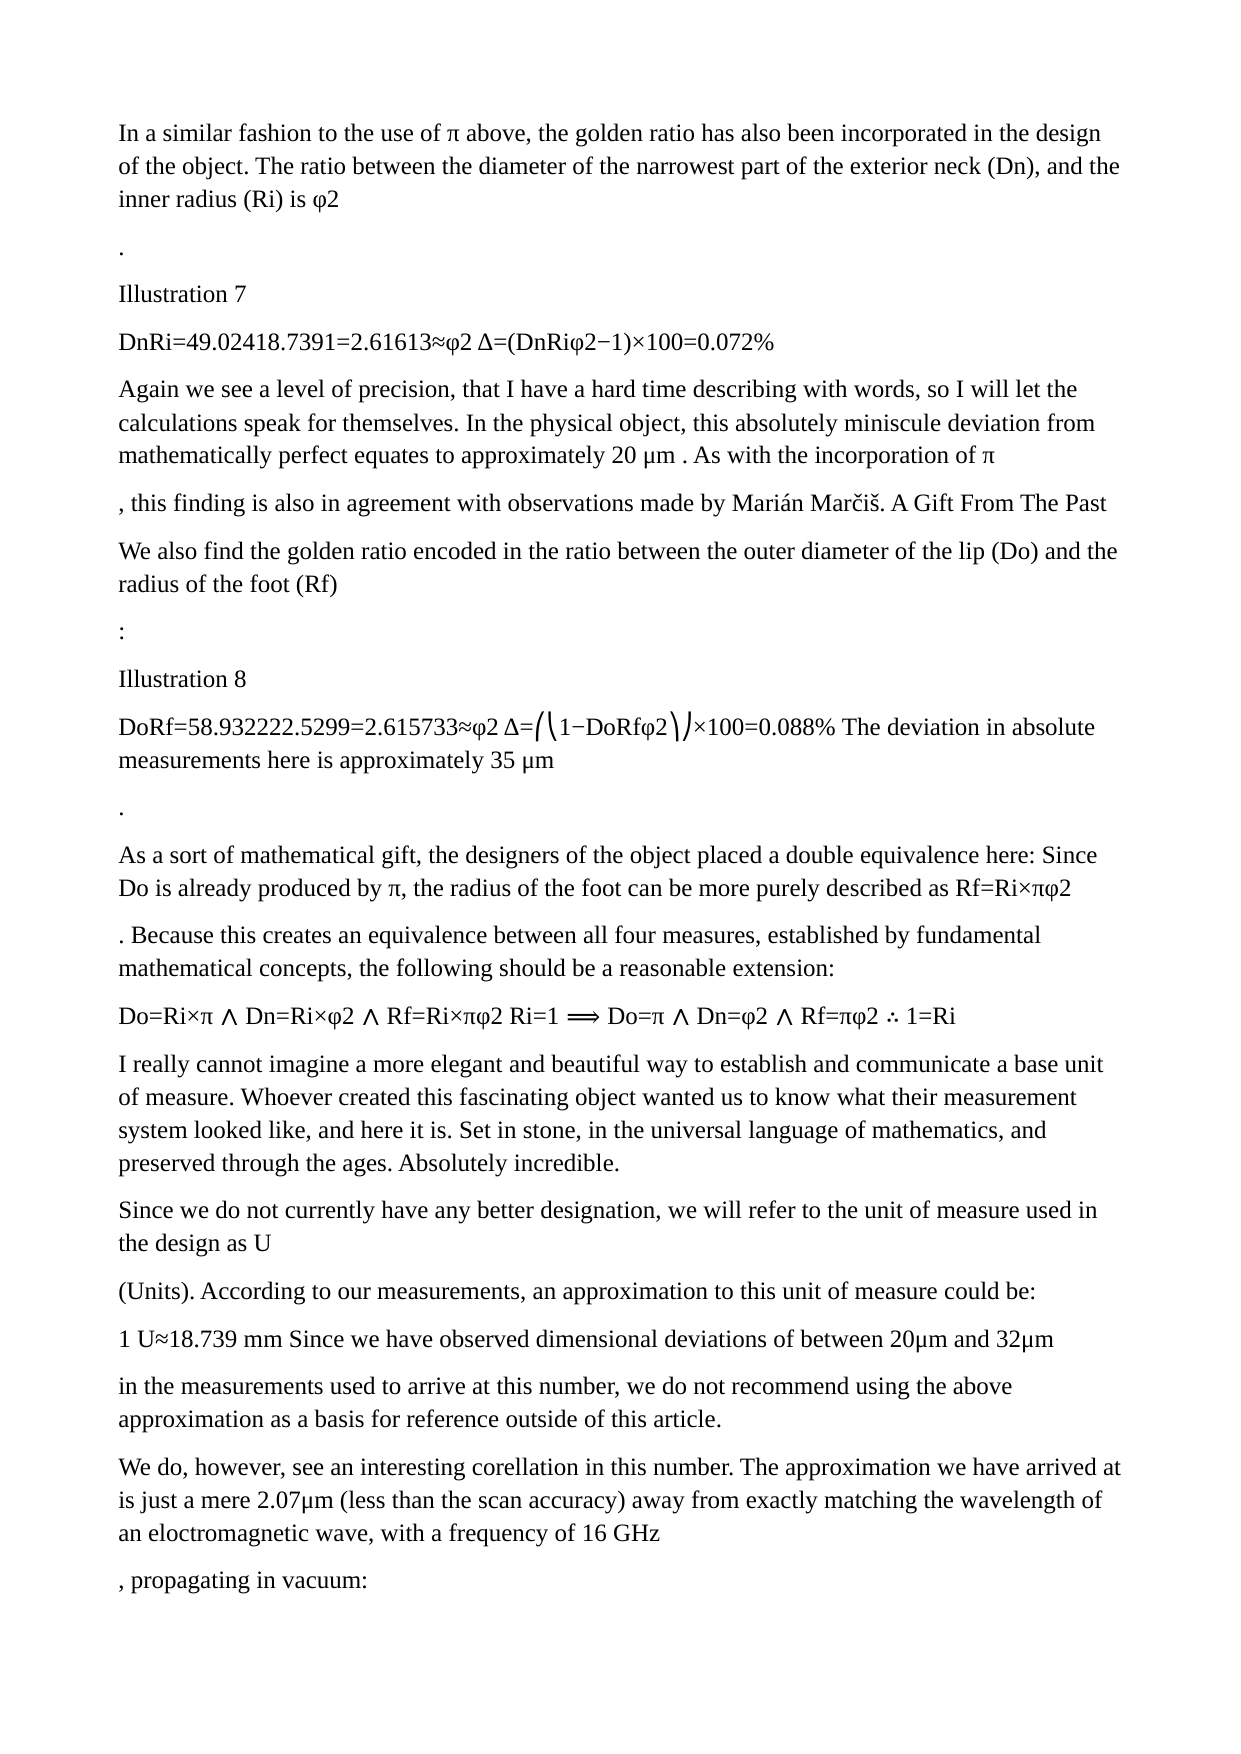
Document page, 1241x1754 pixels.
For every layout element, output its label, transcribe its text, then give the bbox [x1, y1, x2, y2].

text 1 U≈18.739 mm Since we have observed dimensional deviations of between 20μm and 32μm [118, 1324, 1122, 1352]
text , this finding is also in agreement with observations made by Marián Marčiš. A Gift From The Past [118, 488, 1122, 517]
text (Units). According to our measurements, an approximation to this unit of measure could be: [118, 1276, 1122, 1305]
text We do, however, see an interesting corellation in this number. The approximation we have arrived at is just a mere 2.07μm (less than the scan accuracy) away from exactly matching the wavelength of an eloctromagnetic wave, with a frequency of 16 GHz [118, 1452, 1122, 1547]
text . Because this creates an equivalence between all four measures, established by fundamental mathematical concepts, the following should be a reasonable extension: [118, 921, 1122, 982]
text I really cannot imagine a more elegant and beautiful way to establish and communicate a base unit of measure. Whoever created this fascinating object wanted us to know what their measurement system looked like, and here it is. Set in stone, in the universal language of mathematics, and preserved through the ages. Absolutely incredible. [118, 1049, 1122, 1177]
text Illustration 7 [118, 279, 1122, 308]
text . [118, 792, 1122, 821]
text We also find the golden ratio encoded in the ratio between the outer diameter of the lip (Do) and the radius of the foot (Rf) [118, 536, 1122, 598]
text Again we see a level of precision, that I have a hard time describing with words, so I will let the calculations speak for themselves. In the physical object, this absolutely miniscule deviation from mathematically perfect equates to approximately 20 μm . As with the incorporation of π [118, 374, 1122, 469]
text . [118, 232, 1122, 261]
text , propagating in vacuum: [118, 1566, 1122, 1594]
text DoRf=58.932222.5299=2.615733≈φ2 Δ=⎛⎝1−DoRfφ2⎞⎠×100=0.088% The deviation in absolute measurements here is approximately 35 μm [118, 712, 1122, 773]
text : [118, 616, 1122, 645]
text Do=Ri×π ∧ Dn=Ri×φ2 ∧ Rf=Ri×πφ2 Ri=1 ⟹ Do=π ∧ Dn=φ2 ∧ Rf=πφ2 ∴ 1=Ri [118, 1001, 1122, 1030]
text DnRi=49.02418.7391=2.61613≈φ2 Δ=(DnRiφ2−1)×100=0.072% [118, 327, 1122, 356]
text Illustration 8 [118, 664, 1122, 693]
text in the measurements used to arrive at this number, we do not recommend using the above approximation as a basis for reference outside of this article. [118, 1371, 1122, 1433]
text As a sort of mathematical gift, the designers of the object placed a double equivalence here: Since Do is already produced by π, the radius of the foot can be more purely described as Rf=Ri×πφ2 [118, 840, 1122, 902]
text In a similar fashion to the use of π above, the golden ratio has also been incorporated in the design of the object. The ratio between the diameter of the narrowest part of the exterior neck (Dn), and the inner radius (Ri) is φ2 [118, 118, 1122, 213]
text Since we do not currently have any better designation, we will refer to the unit of measure used in the design as U [118, 1195, 1122, 1257]
